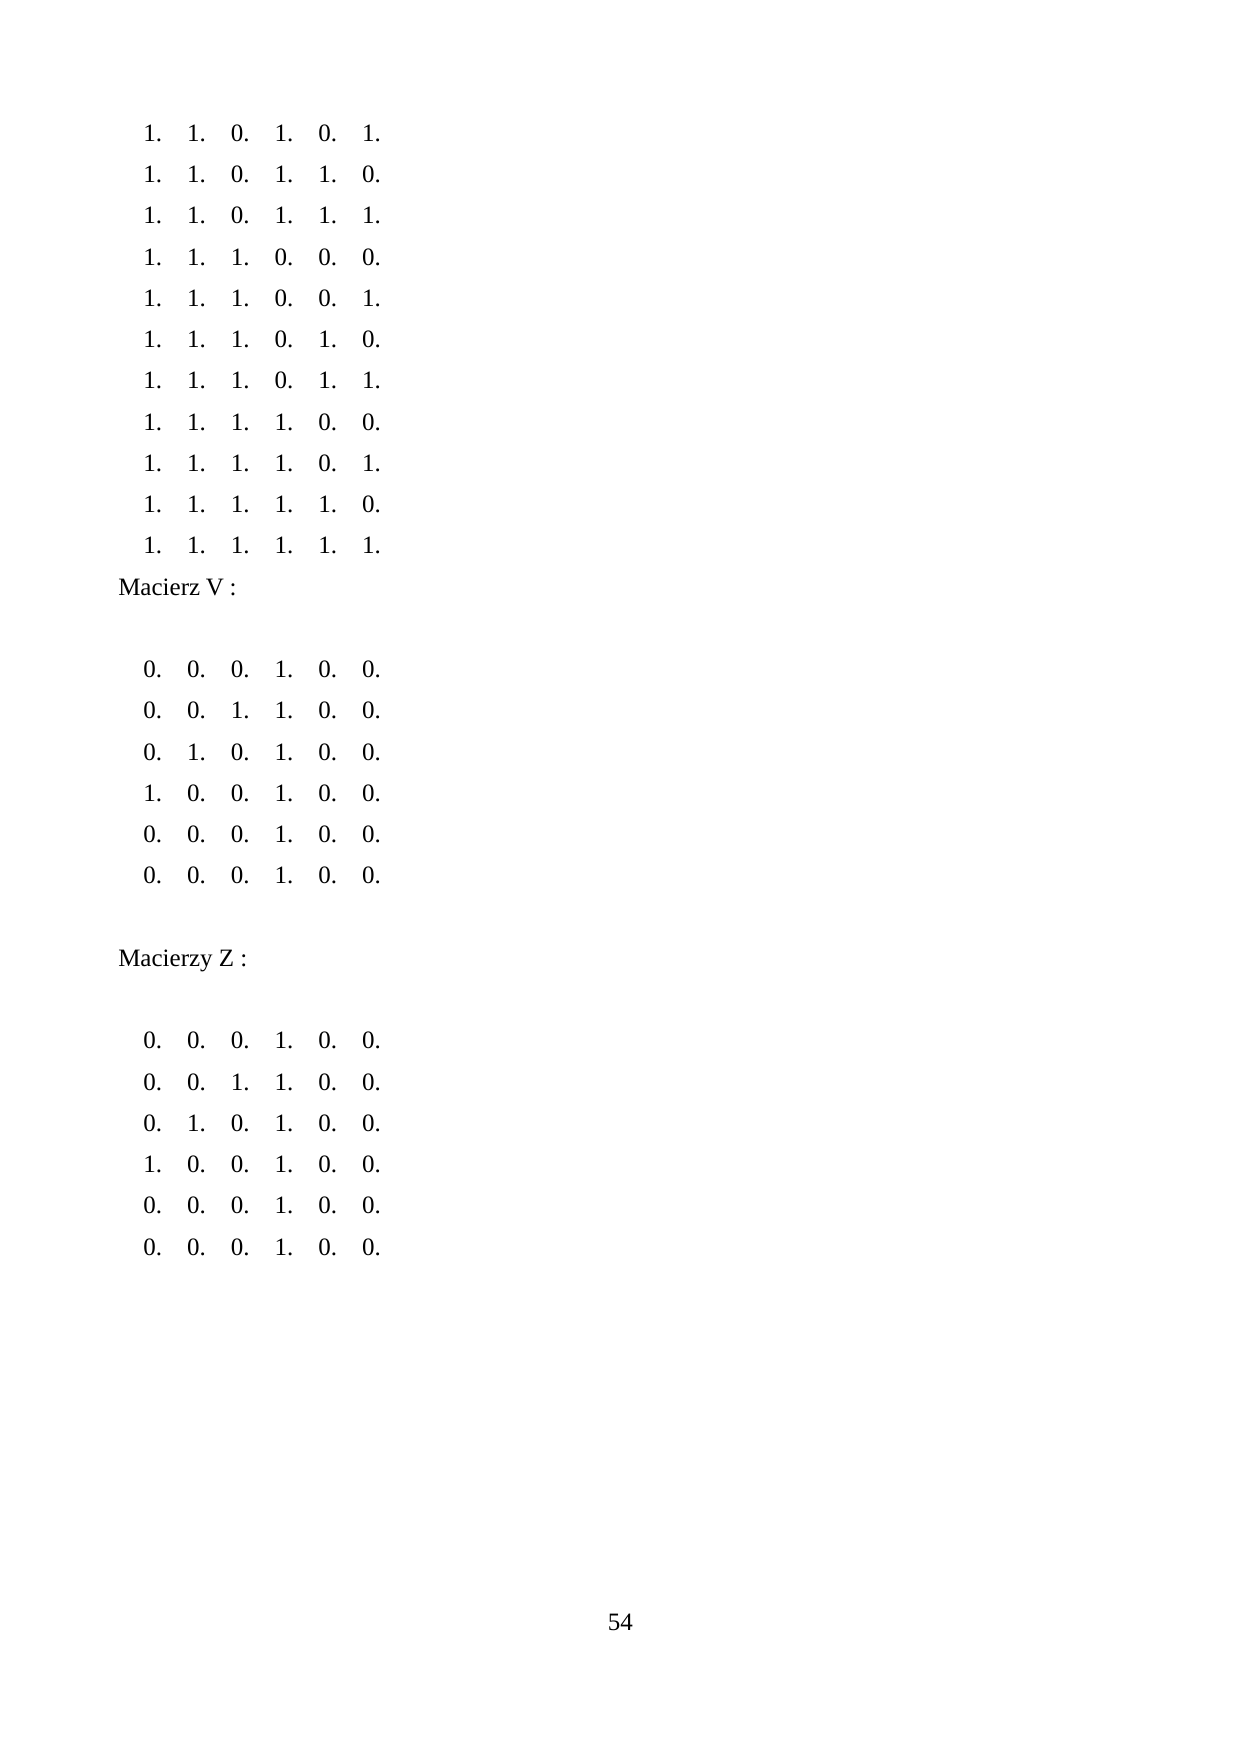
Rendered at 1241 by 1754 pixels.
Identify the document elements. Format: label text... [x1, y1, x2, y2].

text 1. 1. 1. 0. 1. 0. [118, 324, 1122, 353]
text 0. 0. 0. 1. 0. 0. [118, 1232, 1122, 1261]
text 0. 0. 0. 1. 0. 0. [118, 1026, 1122, 1054]
text 0. 0. 0. 1. 0. 0. [118, 861, 1122, 889]
text 0. 0. 1. 1. 0. 0. [118, 1067, 1122, 1096]
text 1. 1. 1. 1. 0. 0. [118, 407, 1122, 436]
text 1. 1. 1. 0. 0. 1. [118, 283, 1122, 312]
text 1. 1. 1. 0. 1. 1. [118, 366, 1122, 394]
text 0. 0. 0. 1. 0. 0. [118, 1191, 1122, 1219]
text 1. 0. 0. 1. 0. 0. [118, 778, 1122, 807]
text 1. 1. 1. 0. 0. 0. [118, 242, 1122, 271]
text 1. 1. 0. 1. 1. 1. [118, 201, 1122, 229]
text Macierzy Z : [118, 943, 1122, 972]
text 0. 0. 0. 1. 0. 0. [118, 654, 1122, 683]
text 0. 1. 0. 1. 0. 0. [118, 1108, 1122, 1137]
text 1. 1. 1. 1. 1. 0. [118, 489, 1122, 518]
text 1. 0. 0. 1. 0. 0. [118, 1149, 1122, 1178]
text Macierz V : [118, 572, 1122, 601]
text 1. 1. 0. 1. 1. 0. [118, 159, 1122, 188]
text 1. 1. 1. 1. 1. 1. [118, 531, 1122, 559]
text 0. 0. 0. 1. 0. 0. [118, 819, 1122, 848]
text 0. 1. 0. 1. 0. 0. [118, 737, 1122, 766]
text 1. 1. 0. 1. 0. 1. [118, 118, 1122, 147]
text 0. 0. 1. 1. 0. 0. [118, 696, 1122, 724]
text 1. 1. 1. 1. 0. 1. [118, 448, 1122, 477]
